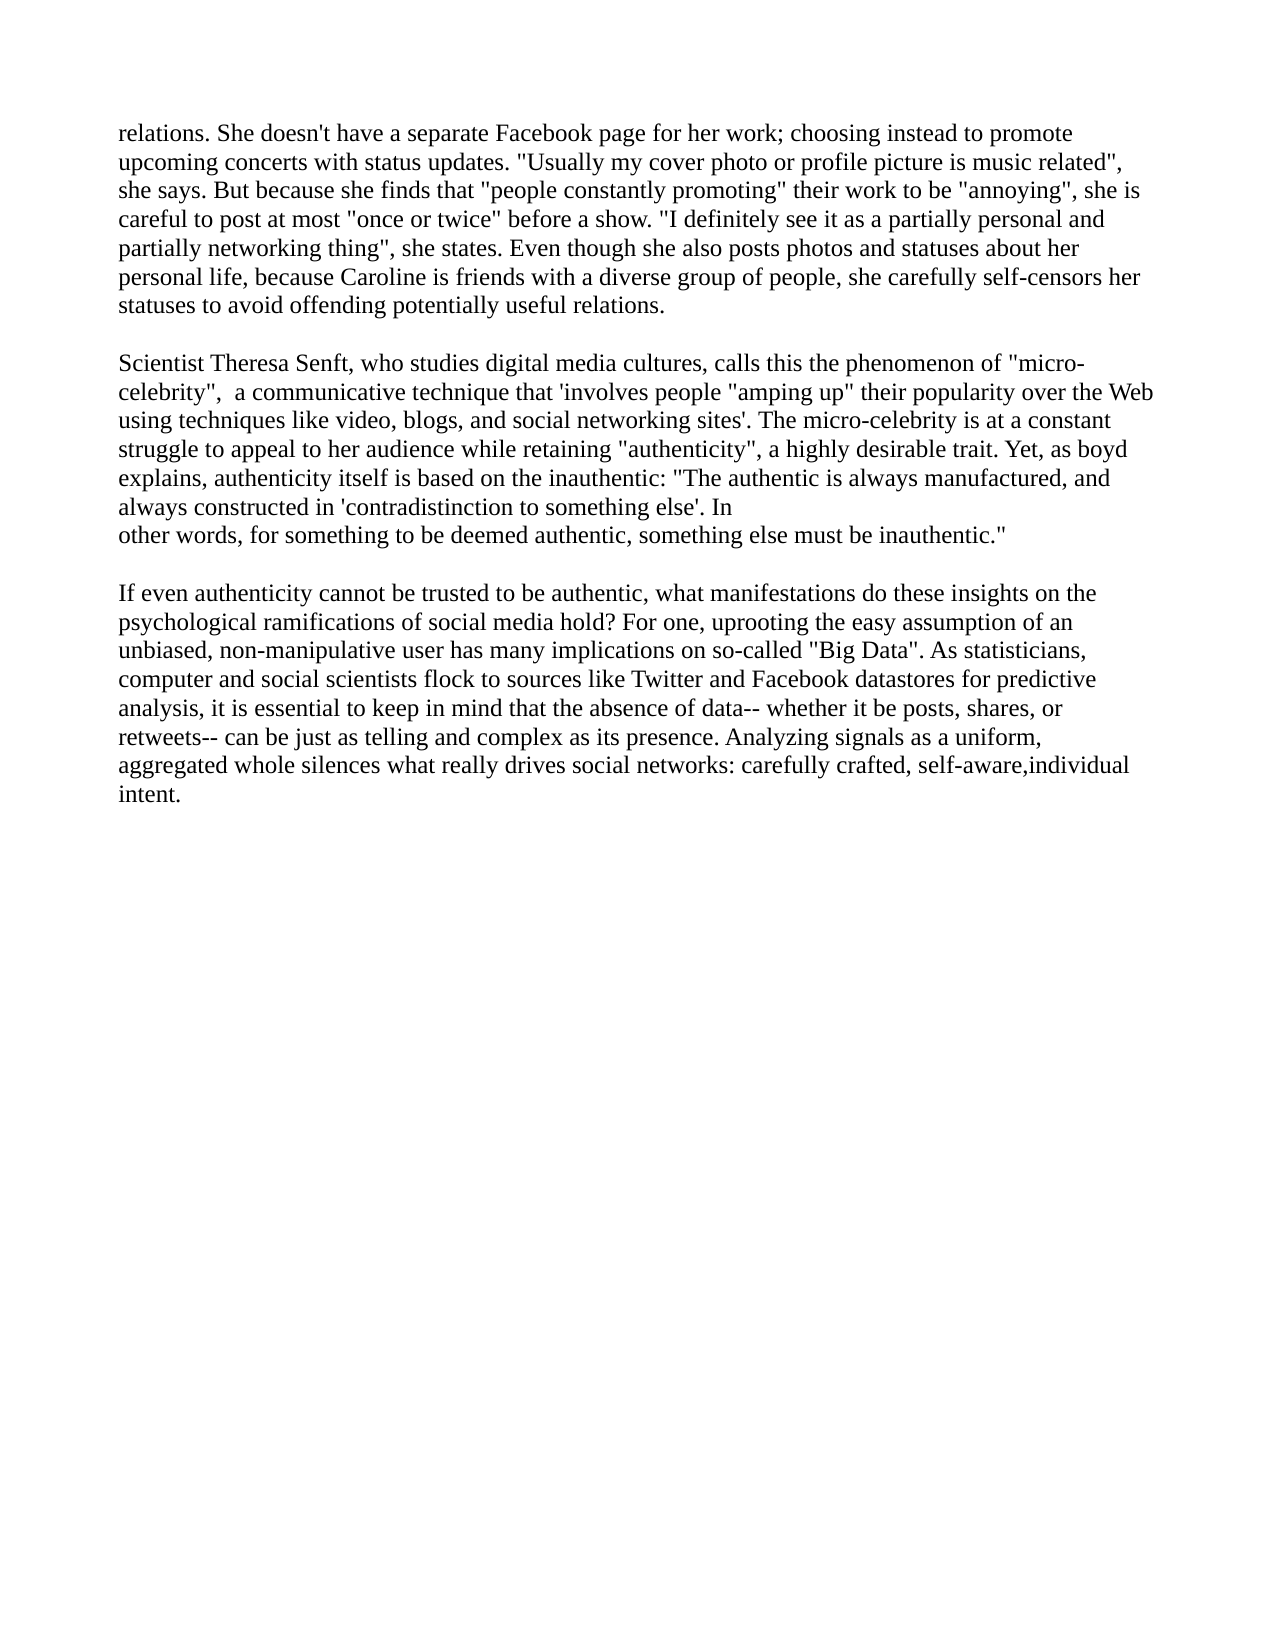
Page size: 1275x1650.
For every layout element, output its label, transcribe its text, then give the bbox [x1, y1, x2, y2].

text If even authenticity cannot be trusted to be authentic, what manifestations do these insights on the psychological ramifications of social media hold? For one, uprooting the easy assumption of an unbiased, non-manipulative user has many implications on so-called "Big Data". As statisticians, computer and social scientists flock to sources like Twitter and Facebook datastores for predictive analysis, it is essential to keep in mind that the absence of data-- whether it be posts, shares, or retweets-- can be just as telling and complex as its presence. Analyzing signals as a uniform, aggregated whole silences what really drives social networks: carefully crafted, self-aware,individual intent. [118, 578, 1157, 808]
text Scientist Theresa Senft, who studies digital media cultures, calls this the phenomenon of "micro-celebrity", a communicative technique that 'involves people "amping up" their popularity over the Web using techniques like video, blogs, and social networking sites'. The micro-celebrity is at a constant struggle to appeal to her audience while retaining "authenticity", a highly desirable trait. Yet, as boyd explains, authenticity itself is based on the inauthentic: "The authentic is always manufactured, and always constructed in 'contradistinction to something else'. In [118, 348, 1157, 521]
text other words, for something to be deemed authentic, something else must be inauthentic." [118, 521, 1157, 549]
text relations. She doesn't have a separate Facebook page for her work; choosing instead to promote upcoming concerts with status updates. "Usually my cover photo or profile picture is music related", she says. But because she finds that "people constantly promoting" their work to be "annoying", she is careful to post at most "once or twice" before a show. "I definitely see it as a partially personal and partially networking thing", she states. Even though she also posts photos and statuses about her personal life, because Caroline is friends with a diverse group of people, she carefully self-censors her statuses to avoid offending potentially useful relations. [118, 118, 1157, 319]
